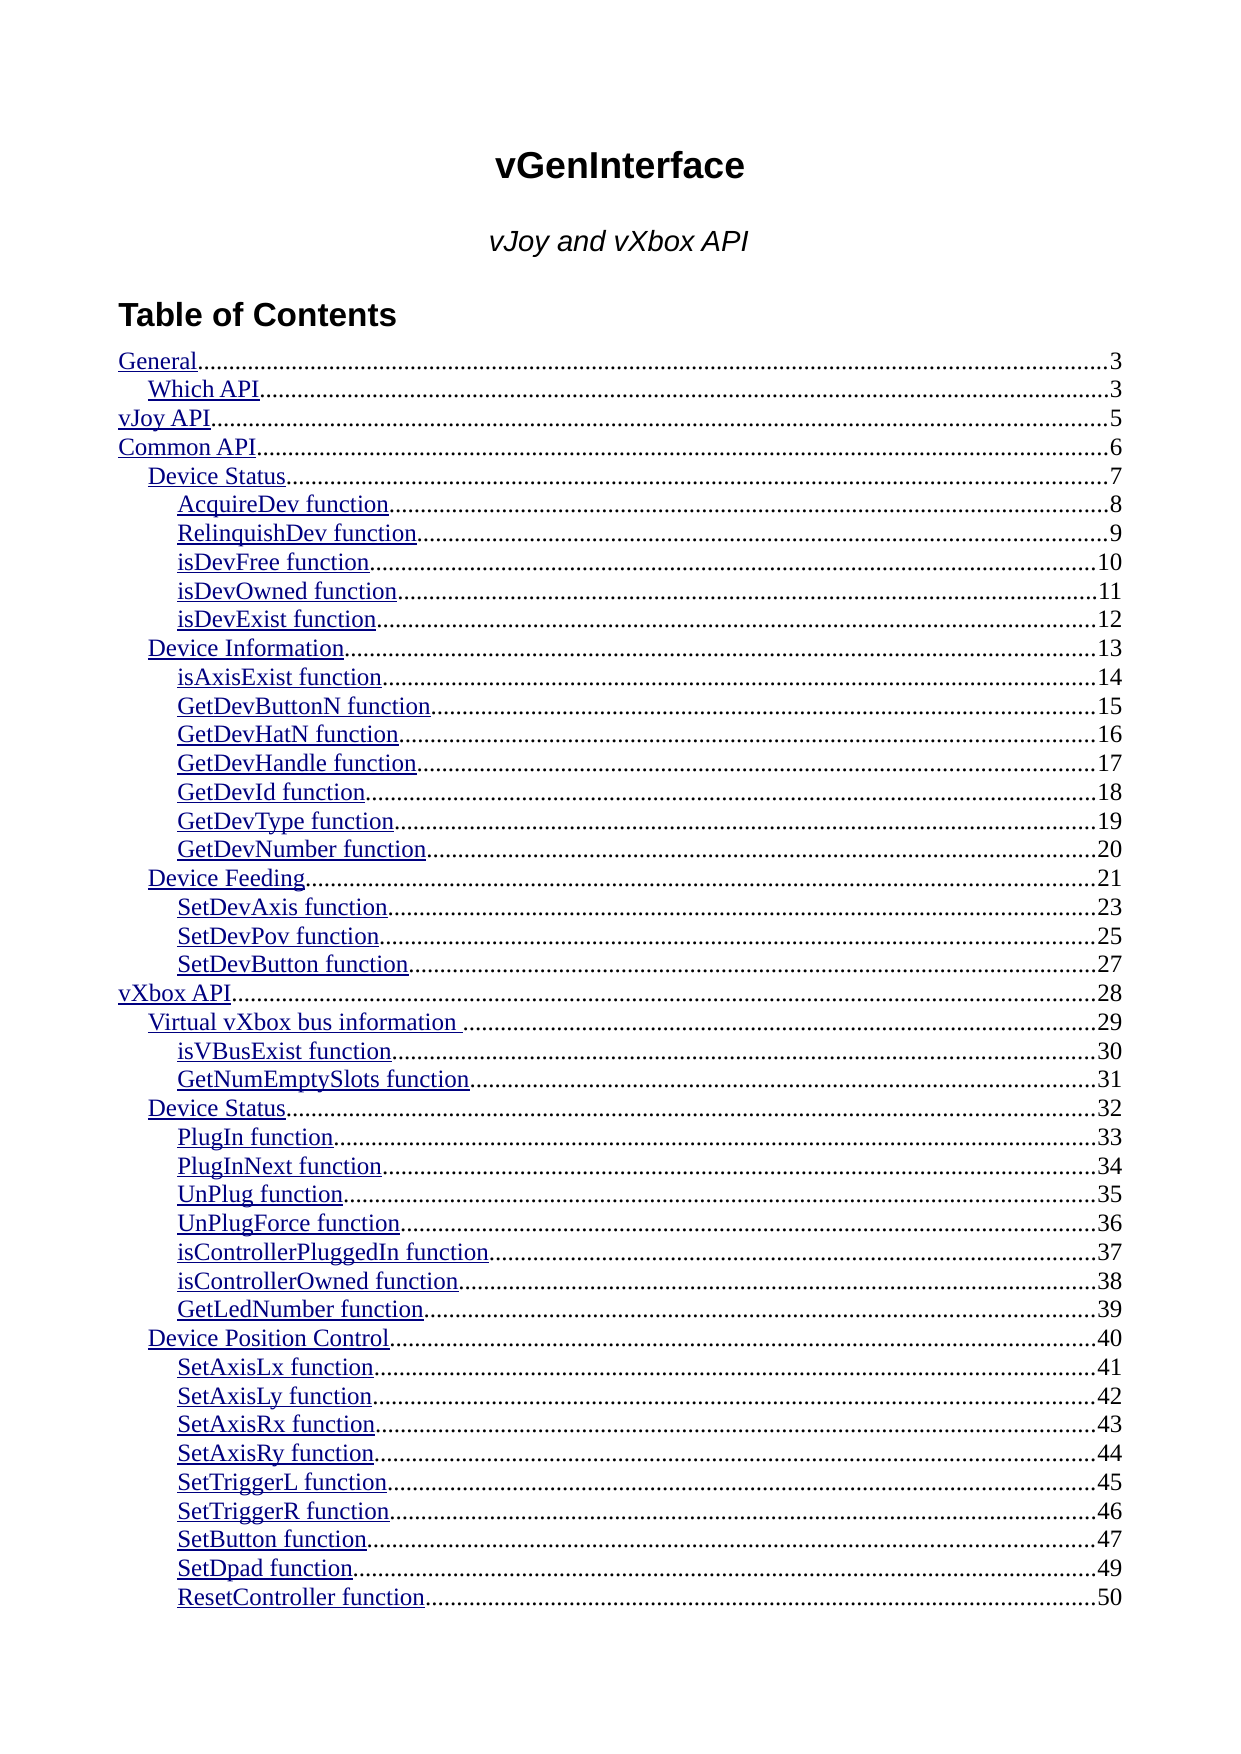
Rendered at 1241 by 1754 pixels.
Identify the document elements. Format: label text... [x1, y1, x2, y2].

text Device Status 32 [148, 1093, 1122, 1122]
text Device Feeding 21 [148, 863, 1122, 892]
text Common API 6 [118, 432, 1122, 461]
text GetDevId function 18 [177, 777, 1122, 806]
text Device Information 13 [148, 633, 1122, 662]
text SetAxisLx function 41 [177, 1352, 1122, 1381]
subtitle vJoy and vXbox API [118, 224, 1122, 257]
text SetDpad function 49 [177, 1553, 1122, 1582]
text SetDevAxis function 23 [177, 892, 1122, 921]
text GetDevType function 19 [177, 806, 1122, 834]
title vGenInterface [118, 143, 1122, 186]
text GetNumEmptySlots function 31 [177, 1064, 1122, 1093]
text vXbox API 28 [118, 978, 1122, 1007]
text Device Position Control 40 [148, 1323, 1122, 1352]
text General 3 [118, 346, 1122, 374]
text Which API 3 [148, 374, 1122, 403]
text PlugInNext function 34 [177, 1151, 1122, 1179]
text SetDevButton function 27 [177, 949, 1122, 978]
text GetDevButtonN function 15 [177, 691, 1122, 719]
text AcquireDev function 8 [177, 489, 1122, 518]
text SetTriggerR function 46 [177, 1496, 1122, 1524]
text UnPlugForce function 36 [177, 1208, 1122, 1237]
text vJoy API 5 [118, 403, 1122, 432]
text isAxisExist function 14 [177, 662, 1122, 691]
text isControllerOwned function 38 [177, 1266, 1122, 1294]
text SetTriggerL function 45 [177, 1467, 1122, 1496]
text UnPlug function 35 [177, 1179, 1122, 1208]
text SetDevPov function 25 [177, 921, 1122, 949]
text GetDevNumber function 20 [177, 834, 1122, 863]
text SetButton function 47 [177, 1524, 1122, 1553]
text GetDevHandle function 17 [177, 748, 1122, 777]
text isDevExist function 12 [177, 604, 1122, 633]
text PlugIn function 33 [177, 1122, 1122, 1151]
text isDevOwned function 11 [177, 576, 1122, 604]
text isControllerPluggedIn function 37 [177, 1237, 1122, 1266]
text isDevFree function 10 [177, 547, 1122, 576]
text Virtual vXbox bus information 29 [148, 1007, 1122, 1036]
text GetDevHatN function 16 [177, 719, 1122, 748]
text SetAxisLy function 42 [177, 1381, 1122, 1409]
text ResetController function 50 [177, 1582, 1122, 1611]
text Device Status 7 [148, 461, 1122, 489]
text RelinquishDev function 9 [177, 518, 1122, 547]
text SetAxisRy function 44 [177, 1438, 1122, 1467]
text GetLedNumber function 39 [177, 1294, 1122, 1323]
text isVBusExist function 30 [177, 1036, 1122, 1064]
text SetAxisRx function 43 [177, 1409, 1122, 1438]
subtitle Table of Contents [118, 295, 1122, 333]
